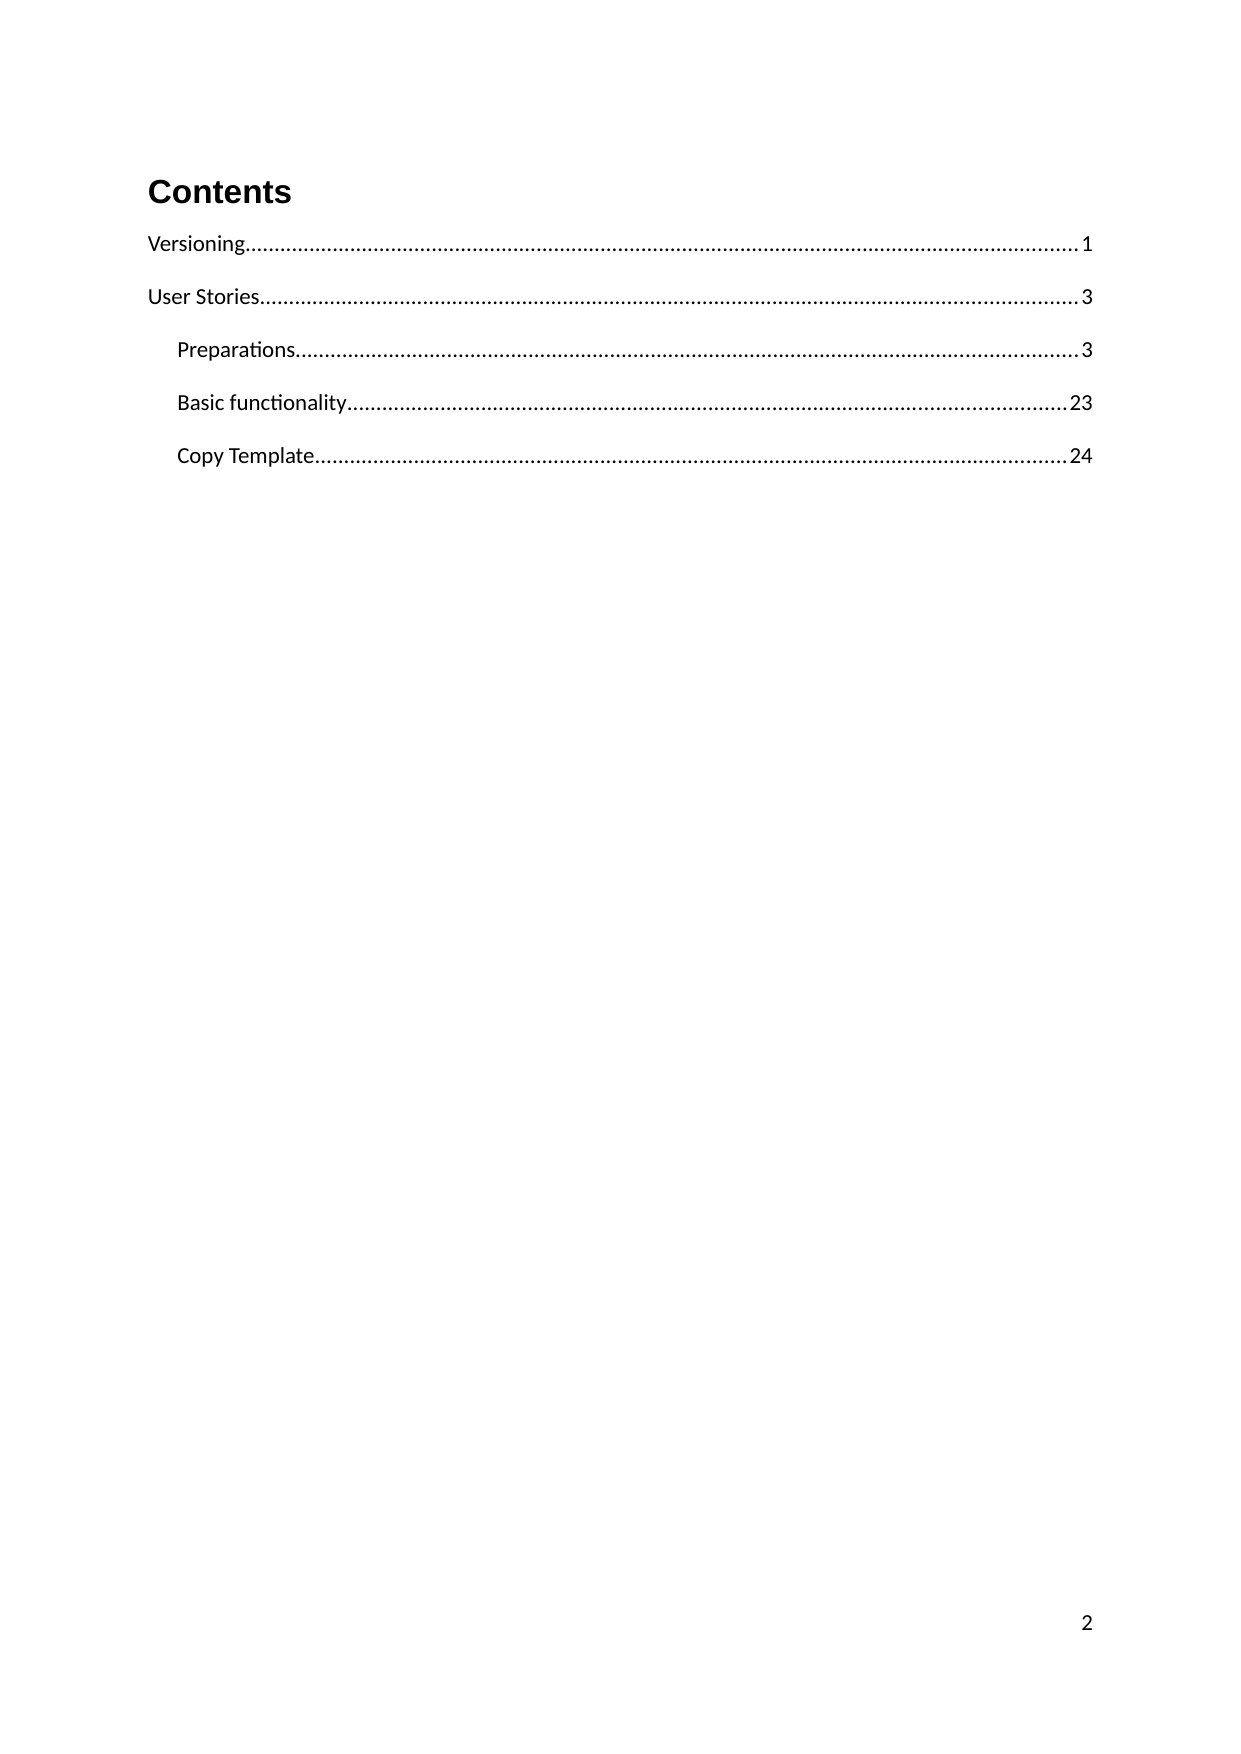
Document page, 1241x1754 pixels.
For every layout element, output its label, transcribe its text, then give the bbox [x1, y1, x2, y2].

subtitle Contents [148, 173, 1093, 211]
text Basic functionality 23 [177, 388, 1093, 416]
text Versioning 1 [148, 229, 1093, 257]
text User Stories 3 [148, 282, 1093, 310]
text Preparations 3 [177, 335, 1093, 363]
text Copy Template 24 [177, 441, 1093, 469]
